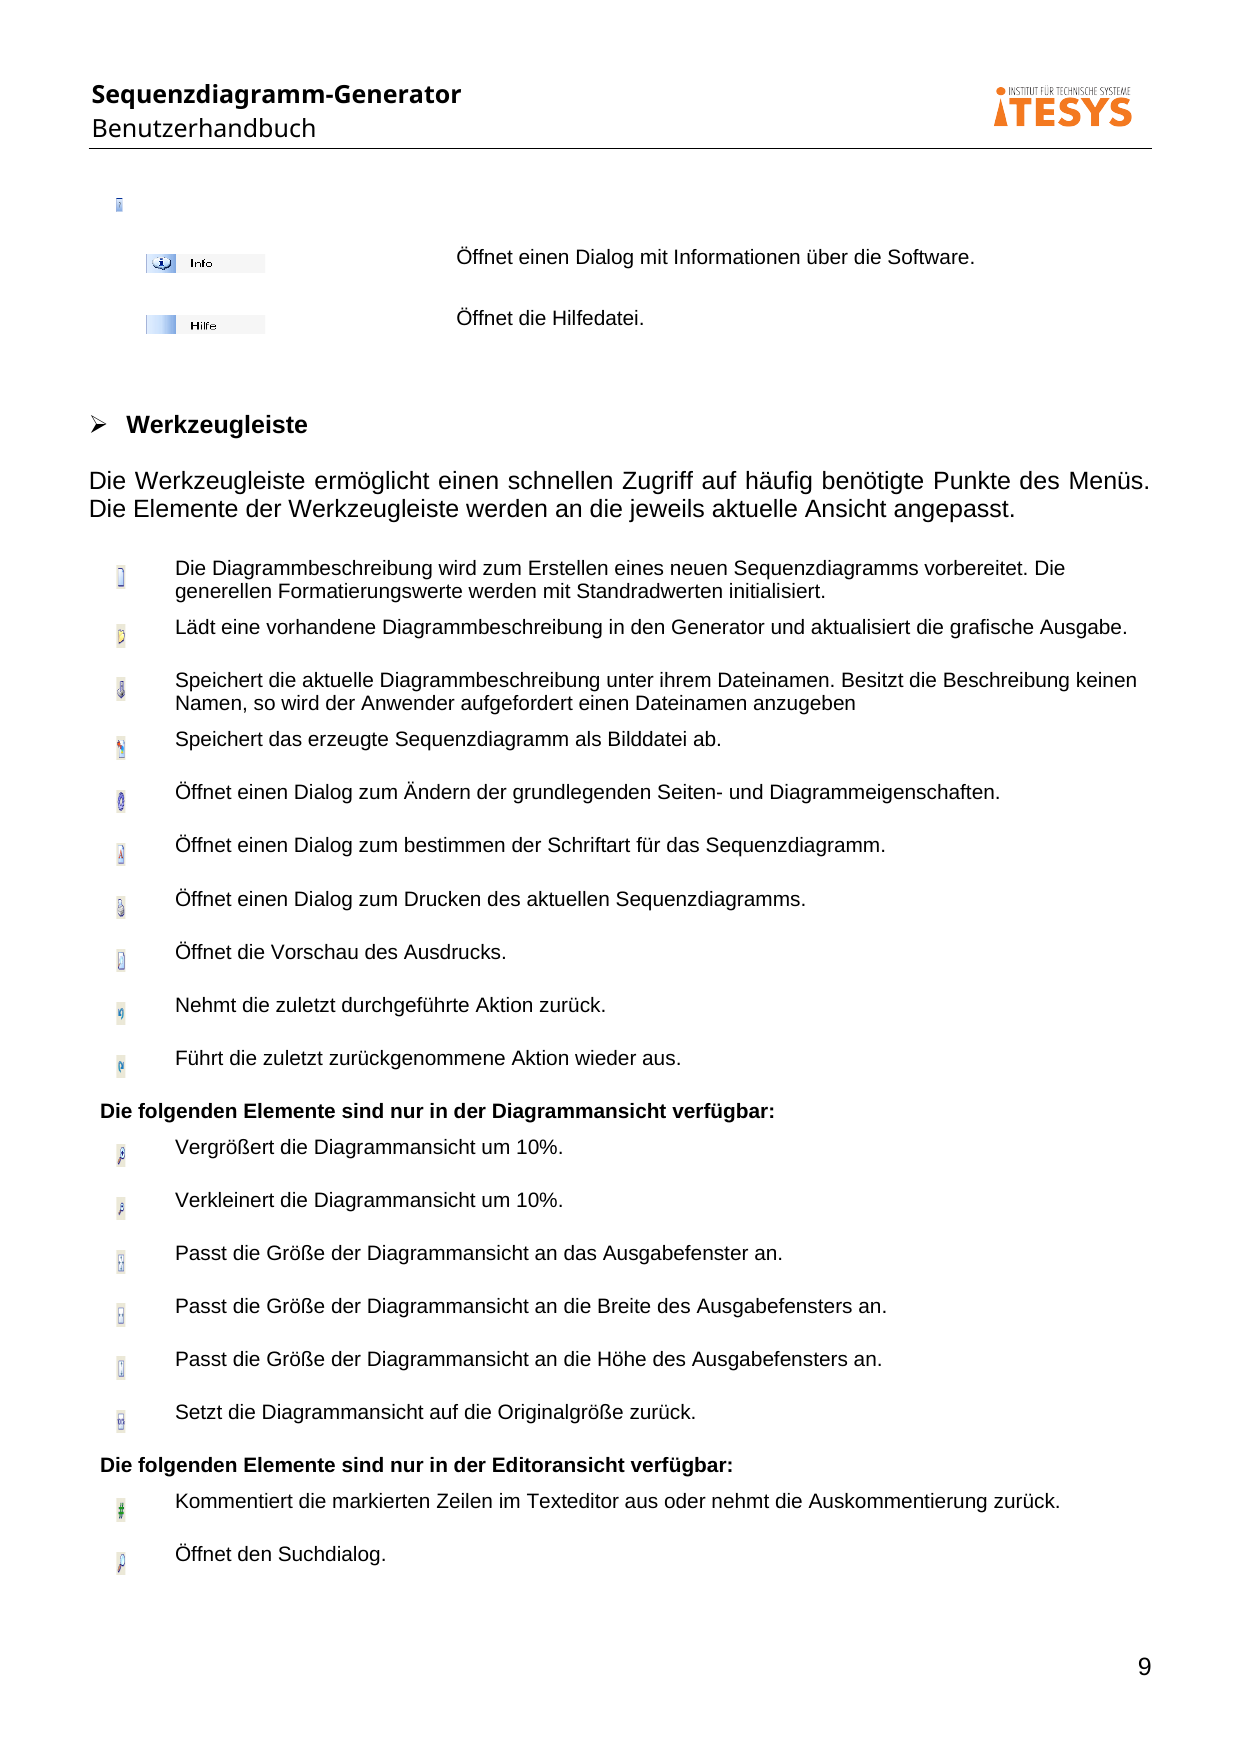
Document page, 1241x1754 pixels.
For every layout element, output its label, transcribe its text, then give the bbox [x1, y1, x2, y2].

picture [116, 1498, 126, 1522]
picture [993, 85, 1133, 127]
table_cell Öffnet die Hilfedatei. [445, 294, 1151, 355]
picture [116, 1002, 126, 1025]
picture [116, 1055, 126, 1078]
picture [116, 624, 126, 648]
picture [116, 1410, 126, 1433]
picture [116, 1197, 126, 1220]
table_cell [89, 721, 163, 774]
table_cell [89, 1129, 163, 1182]
picture [116, 896, 126, 919]
table_cell [89, 1040, 163, 1093]
list Werkzeugleiste [88, 411, 1152, 439]
picture [116, 1356, 126, 1380]
table_cell [119, 294, 445, 355]
table_cell Passt die Größe der Diagrammansicht an das Ausgabefenster an. [164, 1235, 1151, 1288]
table_cell [89, 881, 163, 934]
table_cell Speichert die aktuelle Diagrammbeschreibung unter ihrem Dateinamen. Besitzt die Beschreibung keinen Namen, so wird der Anwender aufgefordert einen Dateinamen anzugeben [164, 663, 1151, 721]
table_cell Öffnet einen Dialog zum bestimmen der Schriftart für das Sequenzdiagramm. [164, 828, 1151, 881]
table_cell [89, 1537, 163, 1590]
table_cell [89, 1342, 163, 1395]
table_cell [89, 663, 163, 721]
table_cell Führt die zuletzt zurückgenommene Aktion wieder aus. [164, 1040, 1151, 1093]
table_cell [89, 609, 163, 662]
picture [146, 254, 265, 273]
table_cell Die folgenden Elemente sind nur in der Diagrammansicht verfügbar: [89, 1093, 1151, 1129]
table_cell [89, 1484, 163, 1537]
table_cell Die folgenden Elemente sind nur in der Editoransicht verfügbar: [89, 1448, 1151, 1483]
table_cell Öffnet einen Dialog zum Ändern der grundlegenden Seiten- und Diagrammeigenschaften. [164, 775, 1151, 828]
table_cell Speichert das erzeugte Sequenzdiagramm als Bilddatei ab. [164, 721, 1151, 774]
table_cell [119, 233, 445, 294]
picture [116, 790, 126, 813]
table_cell Lädt eine vorhandene Diagrammbeschreibung in den Generator und aktualisiert die grafische Ausgabe. [164, 609, 1151, 662]
table_cell Verkleinert die Diagrammansicht um 10%. [164, 1182, 1151, 1235]
table_cell [89, 934, 163, 987]
table_cell Nehmt die zuletzt durchgeführte Aktion zurück. [164, 987, 1151, 1040]
table_cell [89, 828, 163, 881]
table_header Die Diagrammbeschreibung wird zum Erstellen eines neuen Sequenzdiagramms vorbereitet. Die generellen Formatierungswerte werden mit Standradwerten initialisiert. [164, 550, 1151, 609]
table_header [89, 177, 445, 233]
table_cell Öffnet einen Dialog mit Informationen über die Software. [445, 233, 1151, 294]
picture [116, 1552, 126, 1575]
table_header [445, 177, 1151, 233]
table_cell [89, 1235, 163, 1288]
picture [116, 736, 126, 760]
table_cell [89, 1182, 163, 1235]
table_cell Öffnet einen Dialog zum Drucken des aktuellen Sequenzdiagramms. [164, 881, 1151, 934]
table_cell Passt die Größe der Diagrammansicht an die Höhe des Ausgabefensters an. [164, 1342, 1151, 1395]
table_cell Passt die Größe der Diagrammansicht an die Breite des Ausgabefensters an. [164, 1289, 1151, 1342]
table_cell Öffnet die Vorschau des Ausdrucks. [164, 934, 1151, 987]
picture [116, 677, 126, 701]
table_cell [89, 1289, 163, 1342]
picture [116, 1303, 126, 1327]
text Die Werkzeugleiste ermöglicht einen schnellen Zugriff auf häufig benötigte Punkte des Menüs. Die Elemente der Werkzeugleiste werden an die jeweils aktuelle Ansicht angepasst. [88, 467, 1152, 522]
picture [116, 1144, 126, 1167]
picture [116, 198, 123, 212]
table_cell [89, 775, 163, 828]
picture [116, 843, 126, 866]
table_cell Öffnet den Suchdialog. [164, 1537, 1151, 1590]
table_header [89, 550, 163, 609]
picture [116, 565, 126, 589]
table_cell [89, 987, 163, 1040]
table_cell Setzt die Diagrammansicht auf die Originalgröße zurück. [164, 1395, 1151, 1448]
table_cell Vergrößert die Diagrammansicht um 10%. [164, 1129, 1151, 1182]
picture [146, 315, 265, 334]
table_cell [89, 1395, 163, 1448]
picture [116, 1250, 126, 1274]
table_cell [89, 233, 119, 294]
table_cell Kommentiert die markierten Zeilen im Texteditor aus oder nehmt die Auskommentierung zurück. [164, 1484, 1151, 1537]
table_cell [89, 294, 119, 355]
picture [116, 949, 126, 972]
